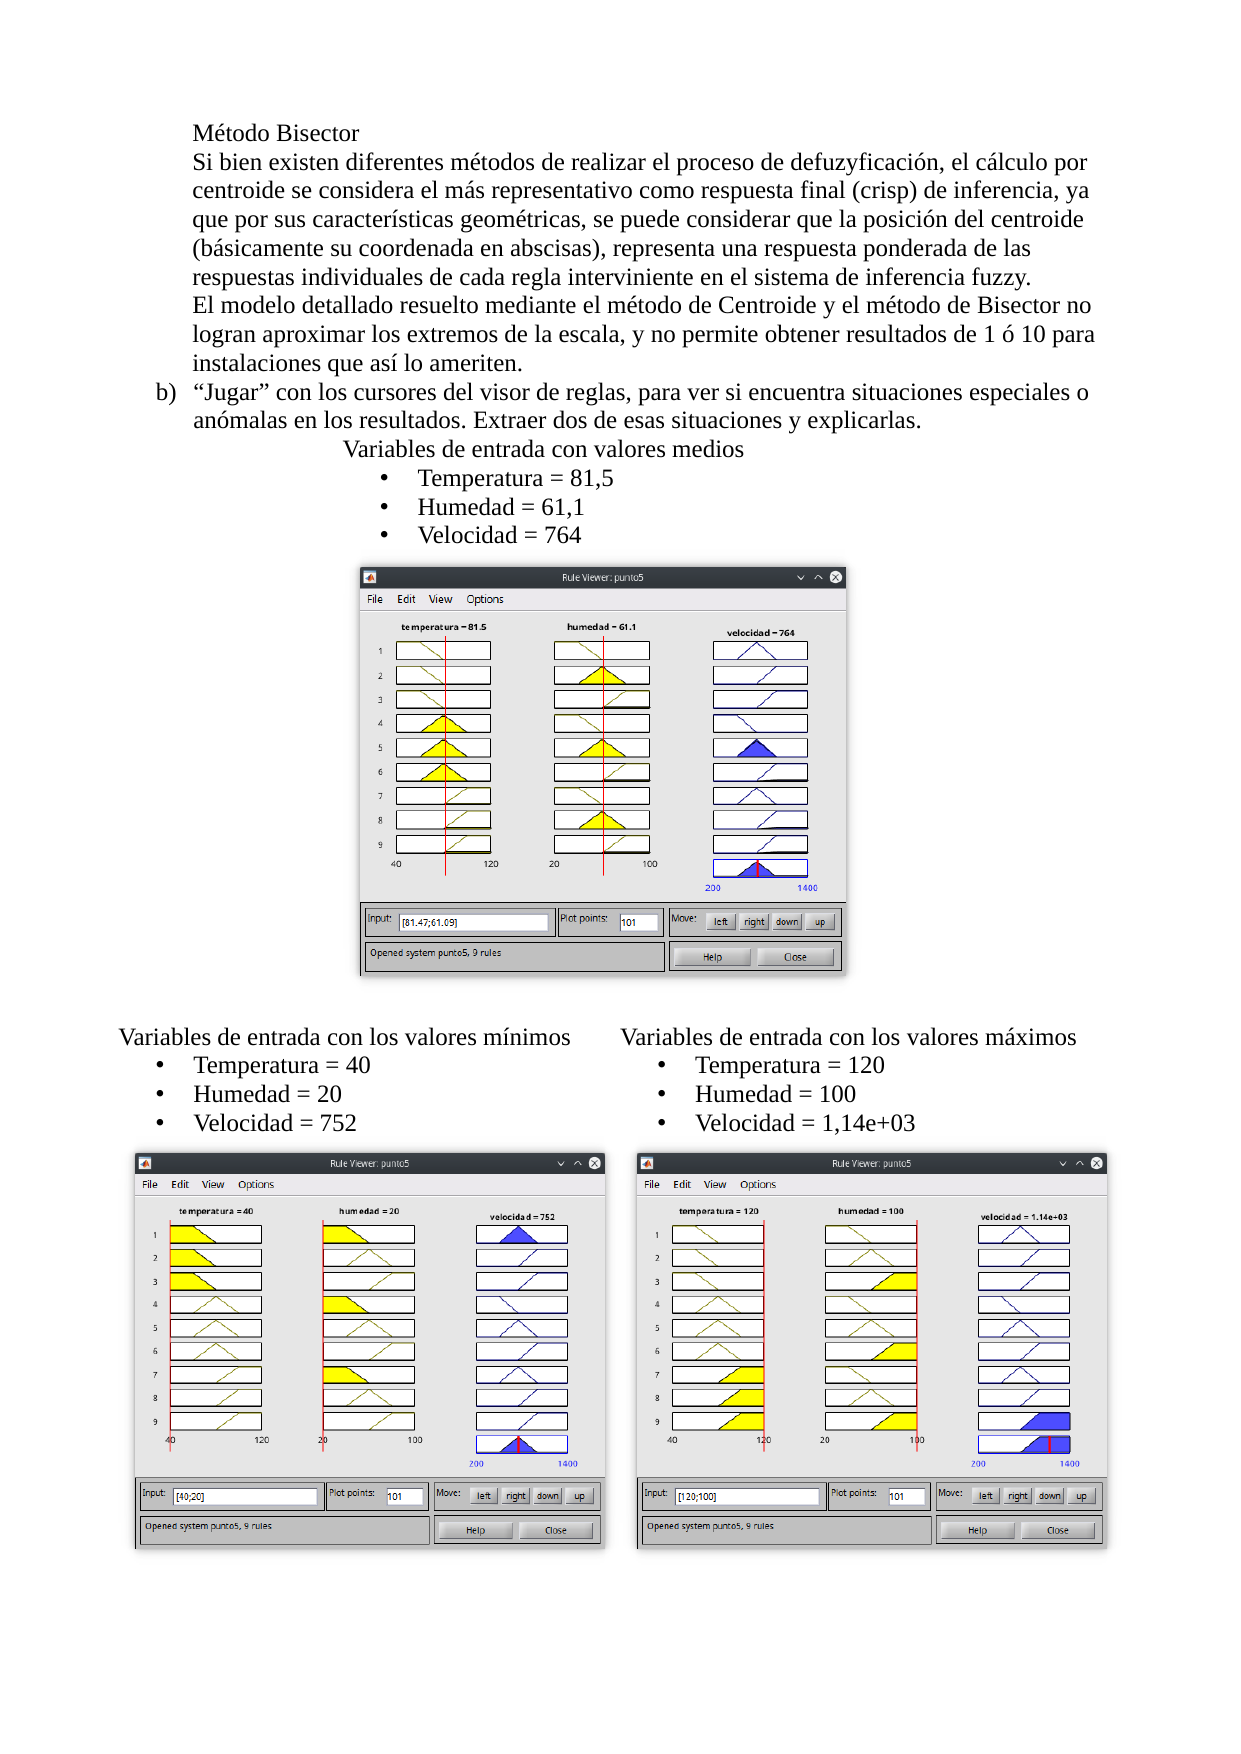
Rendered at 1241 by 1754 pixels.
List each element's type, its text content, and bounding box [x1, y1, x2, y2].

table_header [118, 434, 342, 1022]
table_header [862, 434, 1122, 1022]
table_header Variables de entrada con los valores máximos Temperatura = 120 Humedad = 100 Velocidad = 1,14e+03 [620, 1022, 1122, 1136]
text Método Bisector [192, 118, 1122, 147]
table_header [343, 993, 862, 1022]
text El modelo detallado resuelto mediante el método de Centroide y el método de Bisector no logran aproximar los extremos de la escala, y no permite obtener resultados de 1 ó 10 para [192, 291, 1122, 348]
text instalaciones que así lo ameriten. [192, 348, 1122, 377]
table_header Variables de entrada con valores medios Temperatura = 81,5 Humedad = 61,1 Velocidad = 764 [343, 434, 862, 549]
list “Jugar” con los cursores del visor de reglas, para ver si encuentra situaciones especiales o anómalas en los resultados. Extraer dos de esas situaciones y explicarlas. [156, 377, 1122, 434]
table_header [620, 1565, 1122, 1593]
text Si bien existen diferentes métodos de realizar el proceso de defuzyficación, el cálculo por centroide se considera el más representativo como respuesta final (crisp) de inferencia, ya que por sus características geométricas, se puede considerar que la posición del centroide (básicamente su coordenada en abscisas), representa una respuesta ponderada de las respuestas individuales de cada regla interviniente en el sistema de inferencia fuzzy. [192, 147, 1122, 291]
table_header Variables de entrada con los valores mínimos Temperatura = 40 Humedad = 20 Velocidad = 752 [118, 1022, 620, 1136]
picture [342, 549, 863, 993]
table_header [118, 1565, 620, 1593]
picture [118, 1136, 1123, 1565]
